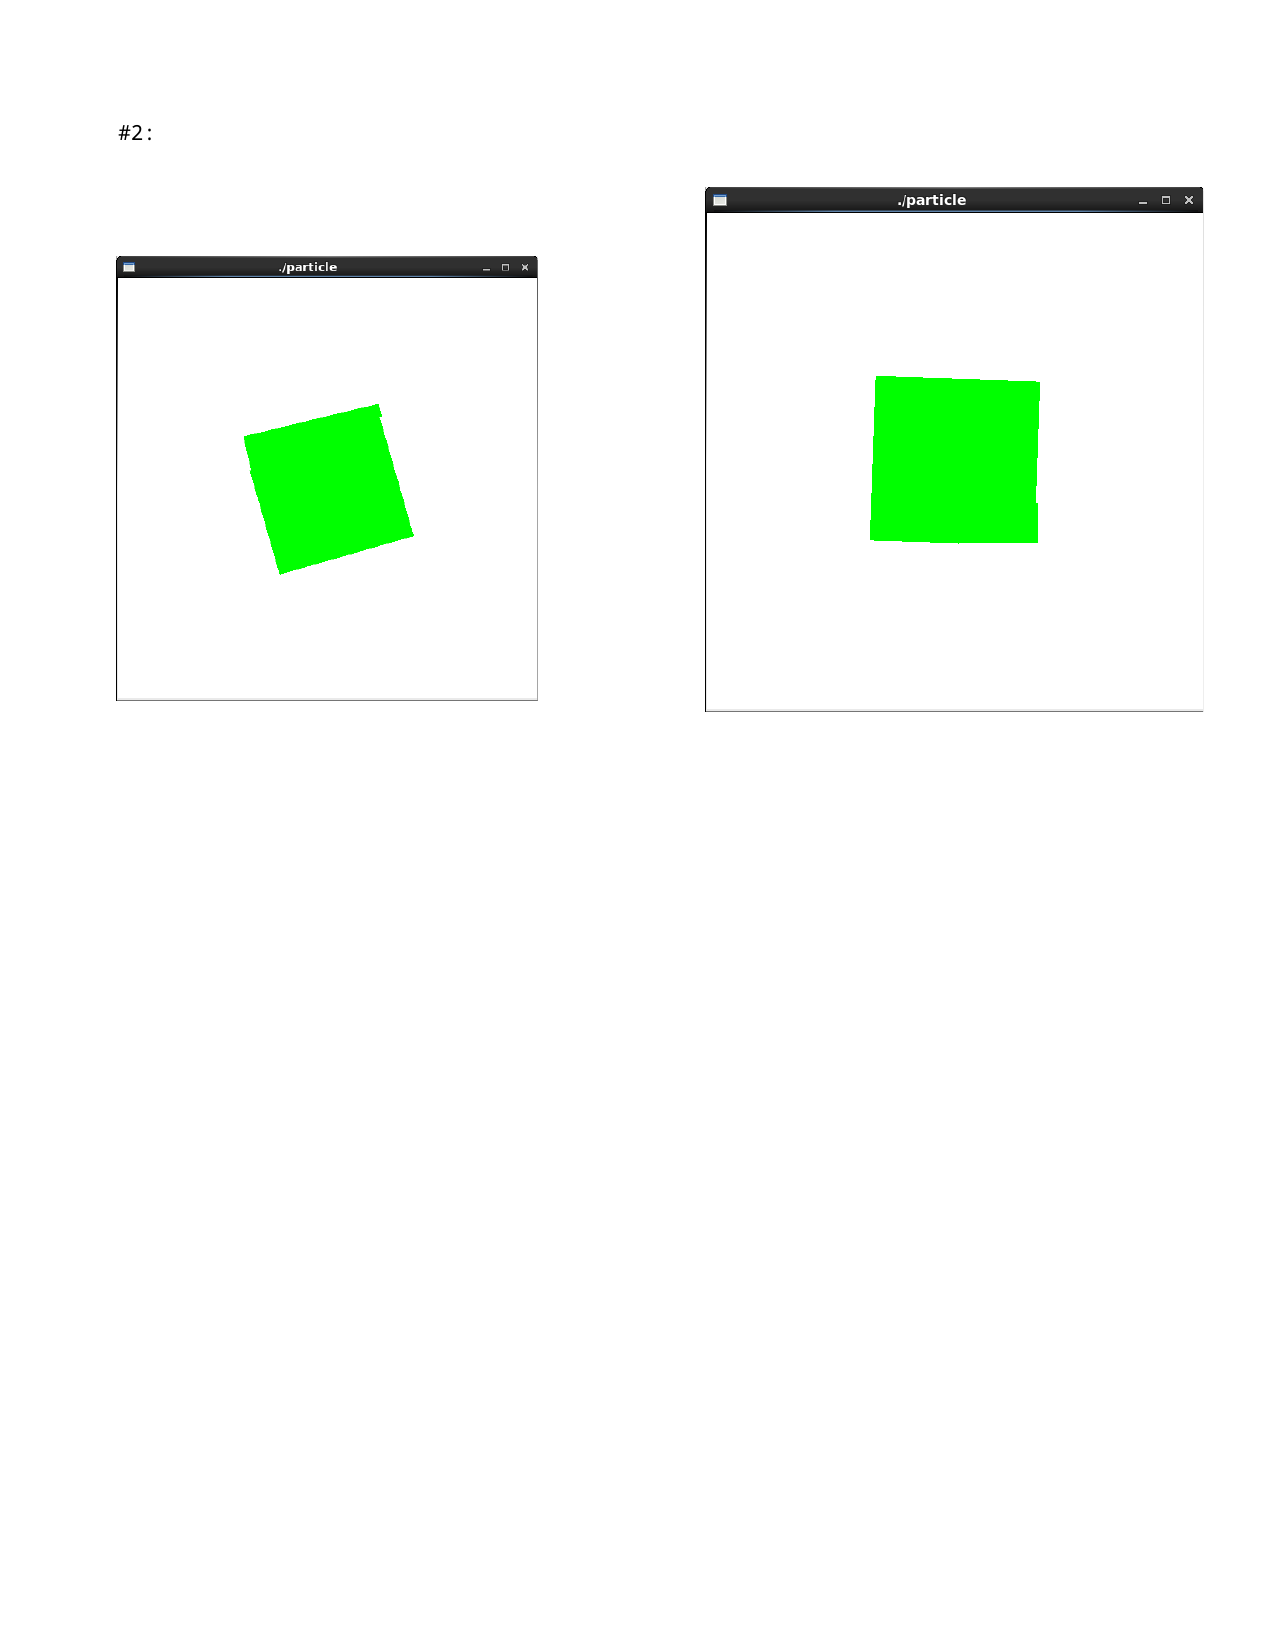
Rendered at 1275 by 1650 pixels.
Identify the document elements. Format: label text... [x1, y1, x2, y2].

text #2: [118, 118, 1157, 147]
picture [705, 187, 1204, 712]
picture [116, 256, 538, 701]
